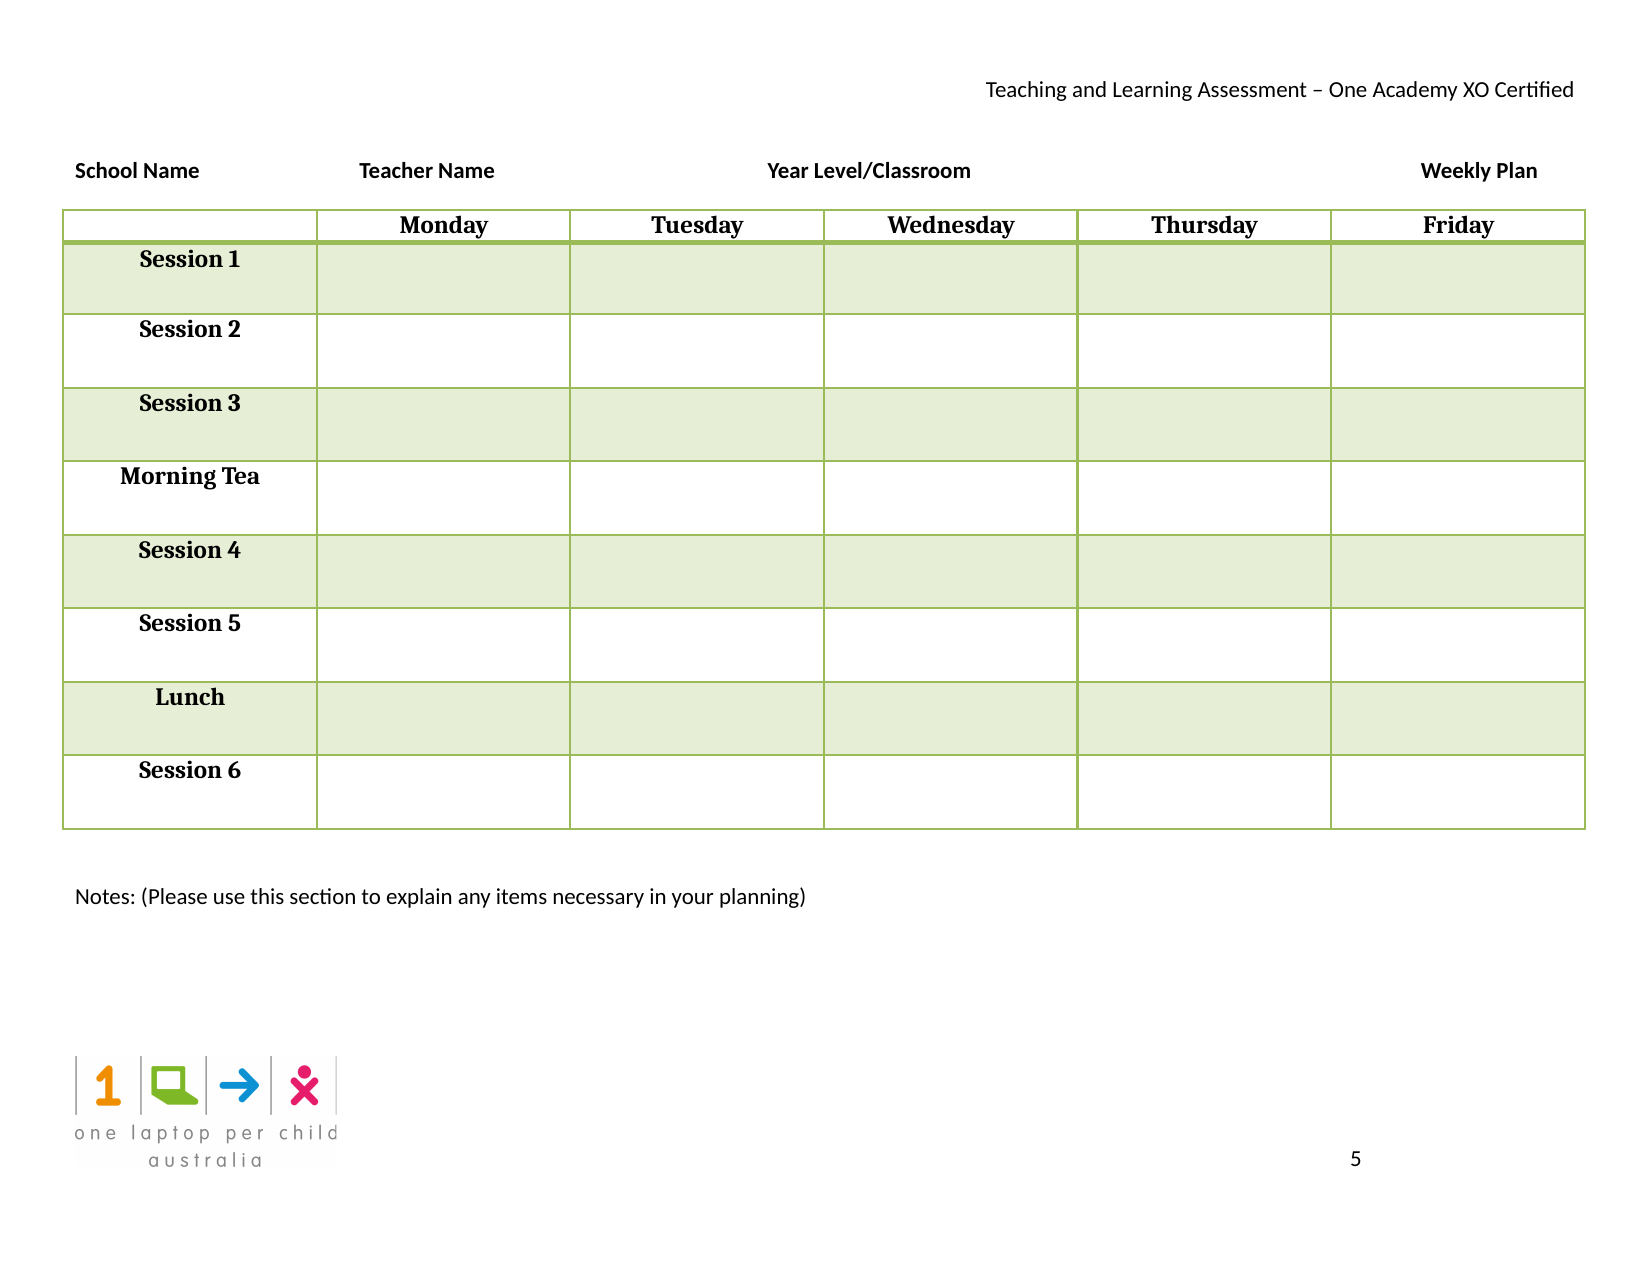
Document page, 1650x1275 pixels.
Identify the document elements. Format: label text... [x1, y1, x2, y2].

table_cell [571, 315, 823, 387]
table_cell [1079, 609, 1330, 681]
picture [75, 1056, 337, 1167]
table_cell [1332, 389, 1584, 460]
table_cell [571, 609, 823, 681]
table_cell [571, 245, 823, 313]
table_cell [318, 462, 569, 534]
table_header Tuesday [571, 211, 823, 240]
table_cell Session 2 [64, 315, 316, 387]
table_cell [825, 462, 1076, 534]
table_cell Morning Tea [64, 462, 316, 534]
table_cell [825, 315, 1076, 387]
table_cell [825, 609, 1076, 681]
table_cell [571, 389, 823, 460]
table_cell [1332, 683, 1584, 754]
table_cell [318, 609, 569, 681]
table_cell [318, 315, 569, 387]
table_header Monday [318, 211, 569, 240]
table_cell Lunch [64, 683, 316, 754]
table_cell [318, 756, 569, 827]
table_cell [318, 245, 569, 313]
table_cell [571, 683, 823, 754]
table_header Friday [1332, 211, 1584, 240]
table_cell [318, 389, 569, 460]
table_cell [318, 683, 569, 754]
table_cell Session 3 [64, 389, 316, 460]
table_cell Session 5 [64, 609, 316, 681]
table_cell [1332, 609, 1584, 681]
table_header [64, 211, 316, 240]
table_cell [1332, 315, 1584, 387]
table_cell [1079, 756, 1330, 827]
table_cell [1079, 315, 1330, 387]
table_cell Session 6 [64, 756, 316, 827]
table_cell [571, 462, 823, 534]
table_cell [825, 536, 1076, 607]
table_header Wednesday [825, 211, 1076, 240]
table_cell [1079, 245, 1330, 313]
table_cell [1332, 462, 1584, 534]
text Notes: (Please use this section to explain any items necessary in your planning) [75, 882, 1575, 911]
table_cell [1079, 536, 1330, 607]
table_cell [571, 536, 823, 607]
table_cell [571, 756, 823, 827]
table_cell [318, 536, 569, 607]
text School Name Teacher Name Year Level/Classroom Weekly Plan [75, 156, 1575, 184]
table_cell [825, 756, 1076, 827]
table_cell [825, 683, 1076, 754]
table_cell [1332, 756, 1584, 827]
table_cell [825, 245, 1076, 313]
table_cell [825, 389, 1076, 460]
table_cell Session 1 [64, 245, 316, 313]
table_cell [1332, 536, 1584, 607]
table_cell Session 4 [64, 536, 316, 607]
table_cell [1332, 245, 1584, 313]
table_cell [1079, 389, 1330, 460]
table_header Thursday [1079, 211, 1330, 240]
table_cell [1079, 683, 1330, 754]
table_cell [1079, 462, 1330, 534]
